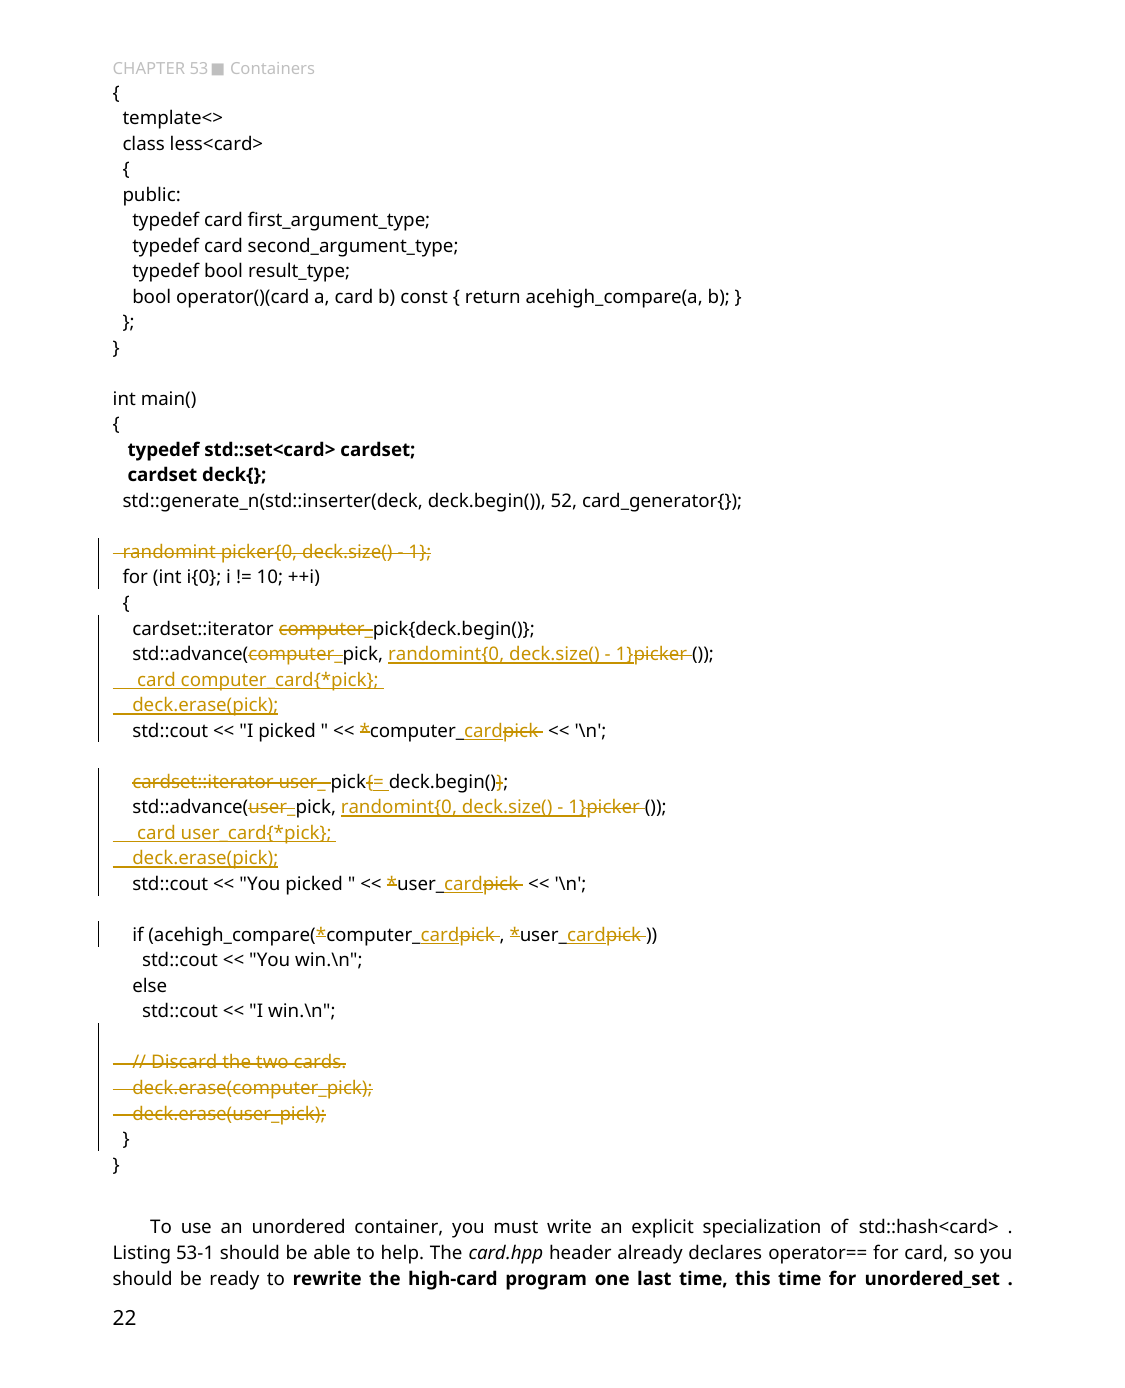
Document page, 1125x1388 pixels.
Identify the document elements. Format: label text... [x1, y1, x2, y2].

text deck.erase(pick); [112, 691, 1012, 717]
text std::cout << "You win.\n"; [112, 947, 1012, 972]
text for (int i{0}; i != 10; ++i) [112, 538, 1012, 564]
text public: [112, 181, 1012, 207]
text std::generate_n(std::inserter(deck, deck.begin()), 52, card_generator{}); [112, 487, 1012, 513]
text { [112, 589, 1012, 615]
text if (acehigh_compare(computer_card, user_card)) [112, 921, 1012, 947]
text typedef card second_argument_type; [112, 232, 1012, 258]
text std::advance(pick, randomint{0, deck.size() - 1}()); [112, 640, 1012, 666]
text pick= deck.begin(); [112, 768, 1012, 793]
text class less<card> [112, 130, 1012, 156]
text { [112, 79, 1012, 104]
text } [112, 1151, 1012, 1176]
text } [112, 334, 1012, 360]
text { [112, 156, 1012, 181]
text }; [112, 309, 1012, 334]
text typedef card first_argument_type; [112, 207, 1012, 232]
text card user_card{*pick}; [112, 819, 1012, 844]
text template<> [112, 104, 1012, 130]
text cardset deck{}; [112, 462, 1012, 487]
text } [112, 1023, 1012, 1049]
text bool operator()(card a, card b) const { return acehigh_compare(a, b); } [112, 283, 1012, 309]
text deck.erase(pick); [112, 844, 1012, 870]
text std::cout << "You picked " << user_card << '\n'; [112, 870, 1012, 896]
text typedef bool result_type; [112, 258, 1012, 283]
text typedef std::set<card> cardset; [112, 436, 1012, 462]
text else [112, 972, 1012, 998]
text To use an unordered container, you must write an explicit specialization of std::hash<card> . Listing 53-1 should be able to help. The card.hpp header already declares operator== for card, so you should be ready to rewrite the high-card program one last time, this time for unordered_set . [112, 1214, 1012, 1290]
text std::advance(pick, randomint{0, deck.size() - 1}()); [112, 793, 1012, 819]
text { [112, 411, 1012, 436]
text std::cout << "I picked " << computer_card << '\n'; [112, 717, 1012, 742]
text std::cout << "I win.\n"; [112, 998, 1012, 1023]
text card computer_card{*pick}; [112, 666, 1012, 691]
text int main() [112, 385, 1012, 411]
text cardset::iterator pick{deck.begin()}; [112, 615, 1012, 640]
